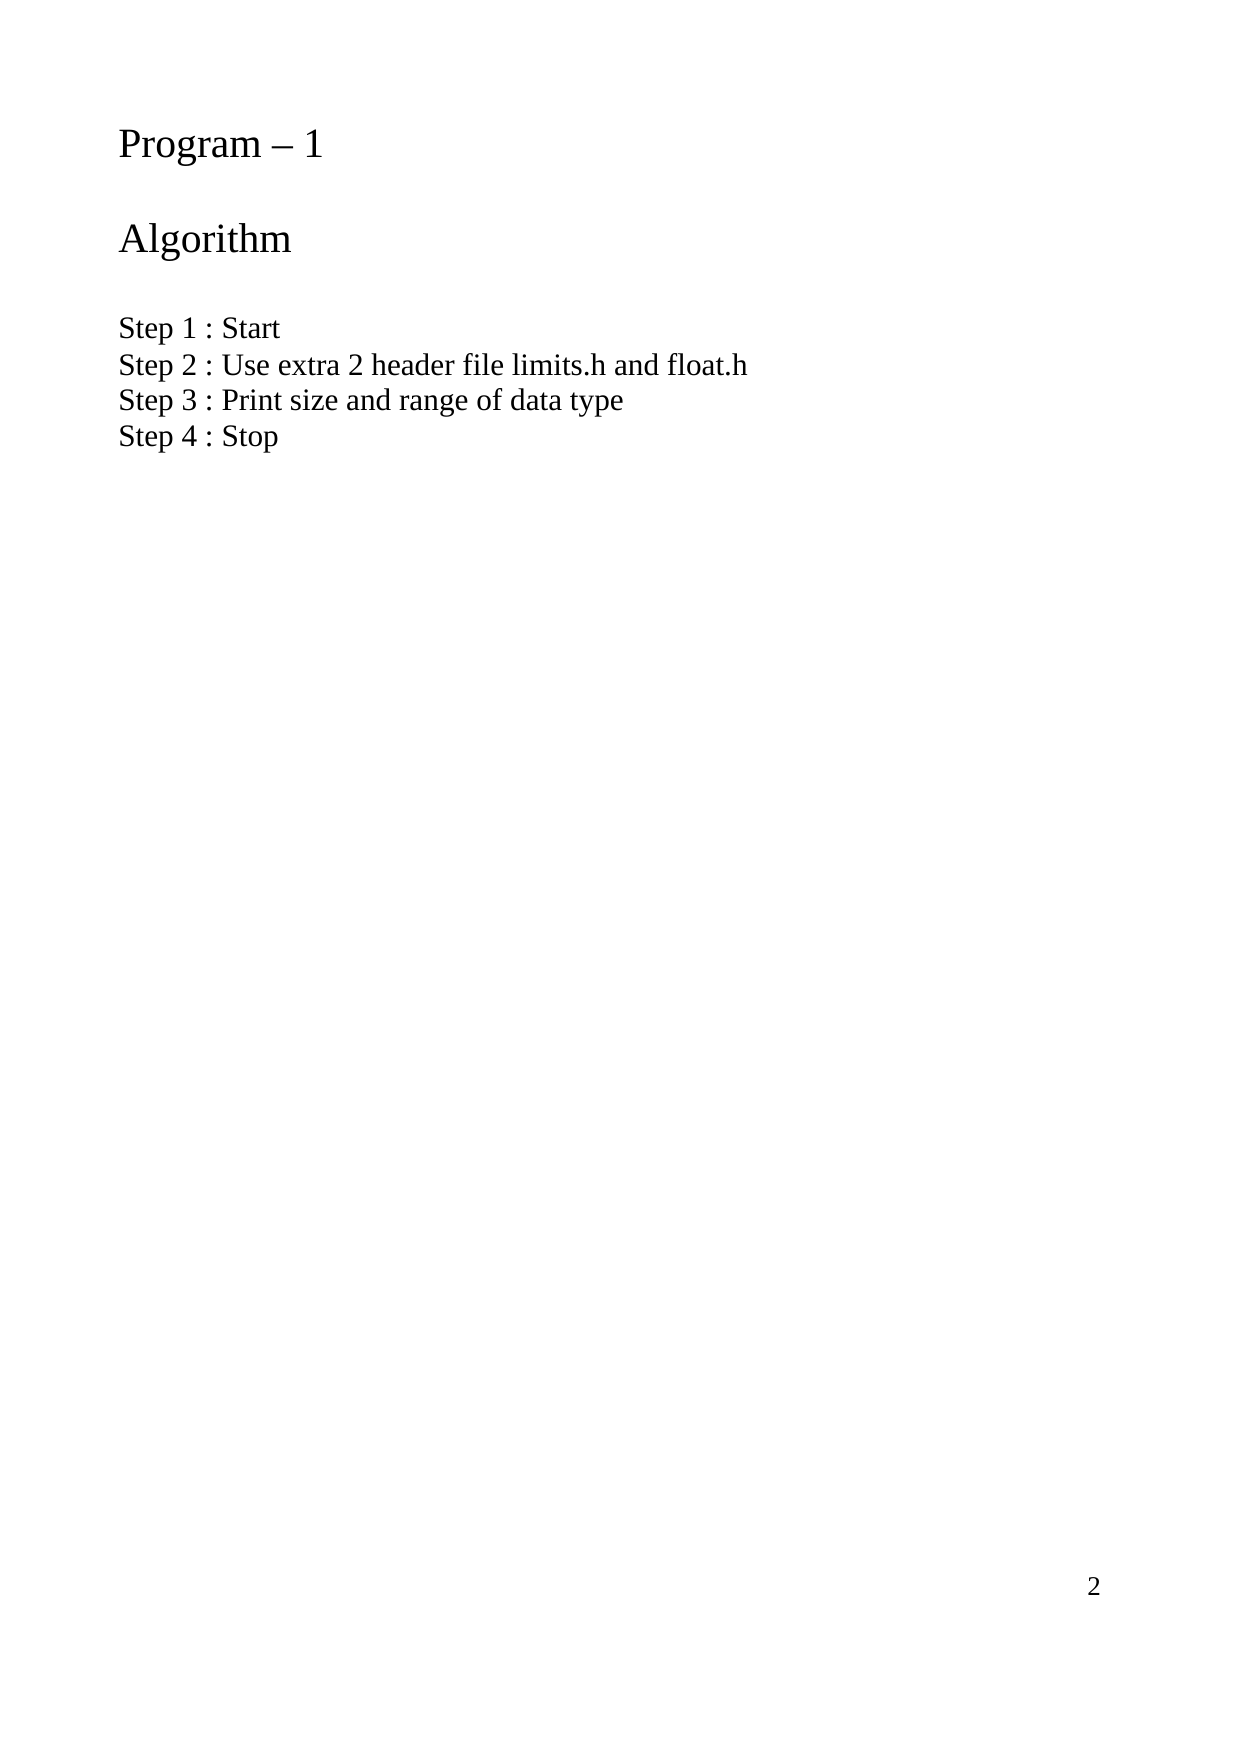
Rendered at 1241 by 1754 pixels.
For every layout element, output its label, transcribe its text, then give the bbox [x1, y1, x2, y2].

text Step 4 : Stop [118, 418, 1122, 453]
text Step 2 : Use extra 2 header file limits.h and float.h [118, 346, 1122, 382]
text Step 1 : Start [118, 310, 1122, 346]
text Program – 1 [118, 118, 1122, 166]
text Step 3 : Print size and range of data type [118, 382, 1122, 418]
text Algorithm [118, 214, 1122, 262]
